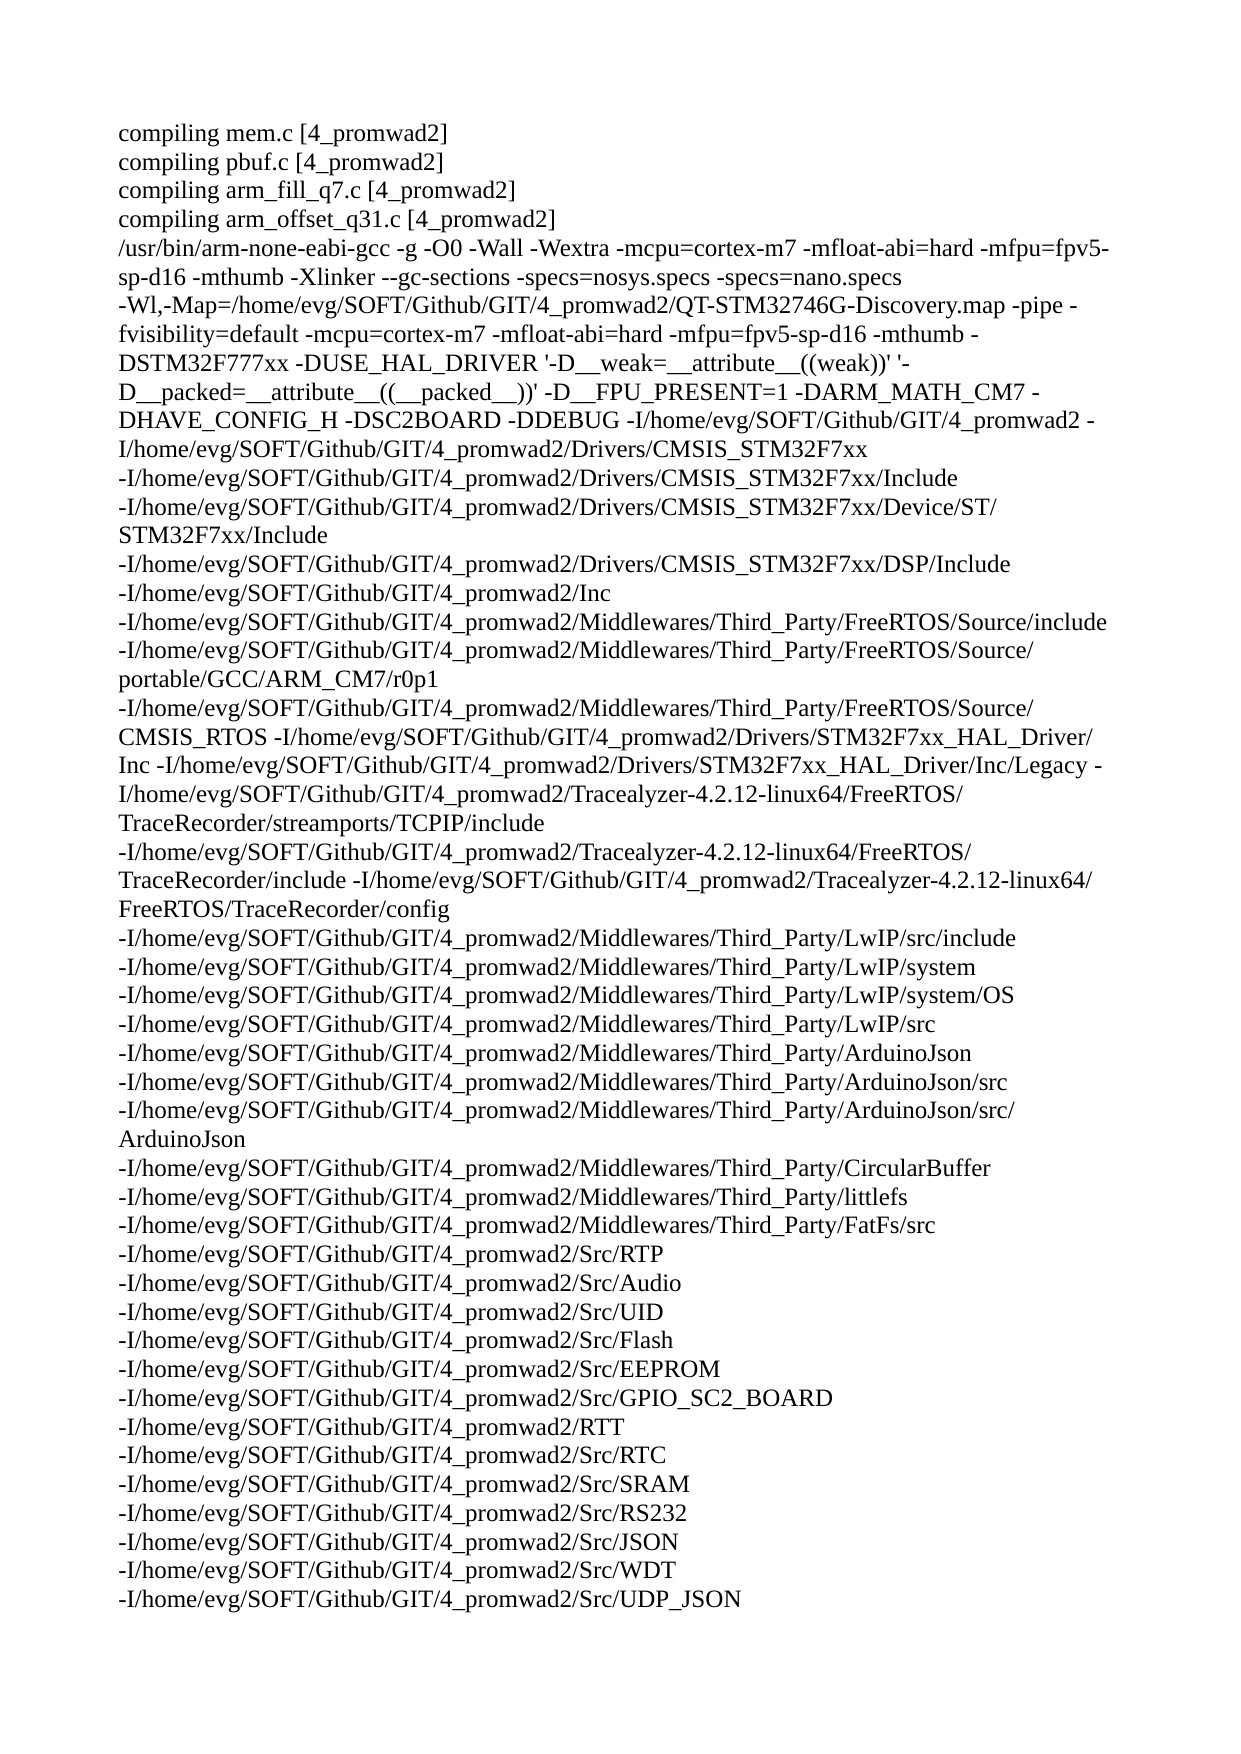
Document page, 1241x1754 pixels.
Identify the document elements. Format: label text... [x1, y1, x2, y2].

text compiling pbuf.c [4_promwad2] [118, 147, 1122, 176]
text compiling arm_offset_q31.c [4_promwad2] [118, 204, 1122, 233]
text compiling mem.c [4_promwad2] [118, 118, 1122, 147]
text compiling arm_fill_q7.c [4_promwad2] [118, 176, 1122, 204]
text /usr/bin/arm-none-eabi-gcc -g -O0 -Wall -Wextra -mcpu=cortex-m7 -mfloat-abi=hard -mfpu=fpv5-sp-d16 -mthumb -Xlinker --gc-sections -specs=nosys.specs -specs=nano.specs -Wl,-Map=/home/evg/SOFT/Github/GIT/4_promwad2/QT-STM32746G-Discovery.map -pipe -fvisibility=default -mcpu=cortex-m7 -mfloat-abi=hard -mfpu=fpv5-sp-d16 -mthumb -DSTM32F777xx -DUSE_HAL_DRIVER '-D__weak=__attribute__((weak))' '-D__packed=__attribute__((__packed__))' -D__FPU_PRESENT=1 -DARM_MATH_CM7 -DHAVE_CONFIG_H -DSC2BOARD -DDEBUG -I/home/evg/SOFT/Github/GIT/4_promwad2 -I/home/evg/SOFT/Github/GIT/4_promwad2/Drivers/CMSIS_STM32F7xx -I/home/evg/SOFT/Github/GIT/4_promwad2/Drivers/CMSIS_STM32F7xx/Include -I/home/evg/SOFT/Github/GIT/4_promwad2/Drivers/CMSIS_STM32F7xx/Device/ST/STM32F7xx/Include -I/home/evg/SOFT/Github/GIT/4_promwad2/Drivers/CMSIS_STM32F7xx/DSP/Include -I/home/evg/SOFT/Github/GIT/4_promwad2/Inc -I/home/evg/SOFT/Github/GIT/4_promwad2/Middlewares/Third_Party/FreeRTOS/Source/include -I/home/evg/SOFT/Github/GIT/4_promwad2/Middlewares/Third_Party/FreeRTOS/Source/portable/GCC/ARM_CM7/r0p1 -I/home/evg/SOFT/Github/GIT/4_promwad2/Middlewares/Third_Party/FreeRTOS/Source/CMSIS_RTOS -I/home/evg/SOFT/Github/GIT/4_promwad2/Drivers/STM32F7xx_HAL_Driver/Inc -I/home/evg/SOFT/Github/GIT/4_promwad2/Drivers/STM32F7xx_HAL_Driver/Inc/Legacy -I/home/evg/SOFT/Github/GIT/4_promwad2/Tracealyzer-4.2.12-linux64/FreeRTOS/TraceRecorder/streamports/TCPIP/include -I/home/evg/SOFT/Github/GIT/4_promwad2/Tracealyzer-4.2.12-linux64/FreeRTOS/TraceRecorder/include -I/home/evg/SOFT/Github/GIT/4_promwad2/Tracealyzer-4.2.12-linux64/FreeRTOS/TraceRecorder/config -I/home/evg/SOFT/Github/GIT/4_promwad2/Middlewares/Third_Party/LwIP/src/include -I/home/evg/SOFT/Github/GIT/4_promwad2/Middlewares/Third_Party/LwIP/system -I/home/evg/SOFT/Github/GIT/4_promwad2/Middlewares/Third_Party/LwIP/system/OS -I/home/evg/SOFT/Github/GIT/4_promwad2/Middlewares/Third_Party/LwIP/src -I/home/evg/SOFT/Github/GIT/4_promwad2/Middlewares/Third_Party/ArduinoJson -I/home/evg/SOFT/Github/GIT/4_promwad2/Middlewares/Third_Party/ArduinoJson/src -I/home/evg/SOFT/Github/GIT/4_promwad2/Middlewares/Third_Party/ArduinoJson/src/ArduinoJson -I/home/evg/SOFT/Github/GIT/4_promwad2/Middlewares/Third_Party/CircularBuffer -I/home/evg/SOFT/Github/GIT/4_promwad2/Middlewares/Third_Party/littlefs -I/home/evg/SOFT/Github/GIT/4_promwad2/Middlewares/Third_Party/FatFs/src -I/home/evg/SOFT/Github/GIT/4_promwad2/Src/RTP -I/home/evg/SOFT/Github/GIT/4_promwad2/Src/Audio -I/home/evg/SOFT/Github/GIT/4_promwad2/Src/UID -I/home/evg/SOFT/Github/GIT/4_promwad2/Src/Flash -I/home/evg/SOFT/Github/GIT/4_promwad2/Src/EEPROM -I/home/evg/SOFT/Github/GIT/4_promwad2/Src/GPIO_SC2_BOARD -I/home/evg/SOFT/Github/GIT/4_promwad2/RTT -I/home/evg/SOFT/Github/GIT/4_promwad2/Src/RTC -I/home/evg/SOFT/Github/GIT/4_promwad2/Src/SRAM -I/home/evg/SOFT/Github/GIT/4_promwad2/Src/RS232 -I/home/evg/SOFT/Github/GIT/4_promwad2/Src/JSON -I/home/evg/SOFT/Github/GIT/4_promwad2/Src/WDT -I/home/evg/SOFT/Github/GIT/4_promwad2/Src/UDP_JSON [118, 233, 1122, 1613]
